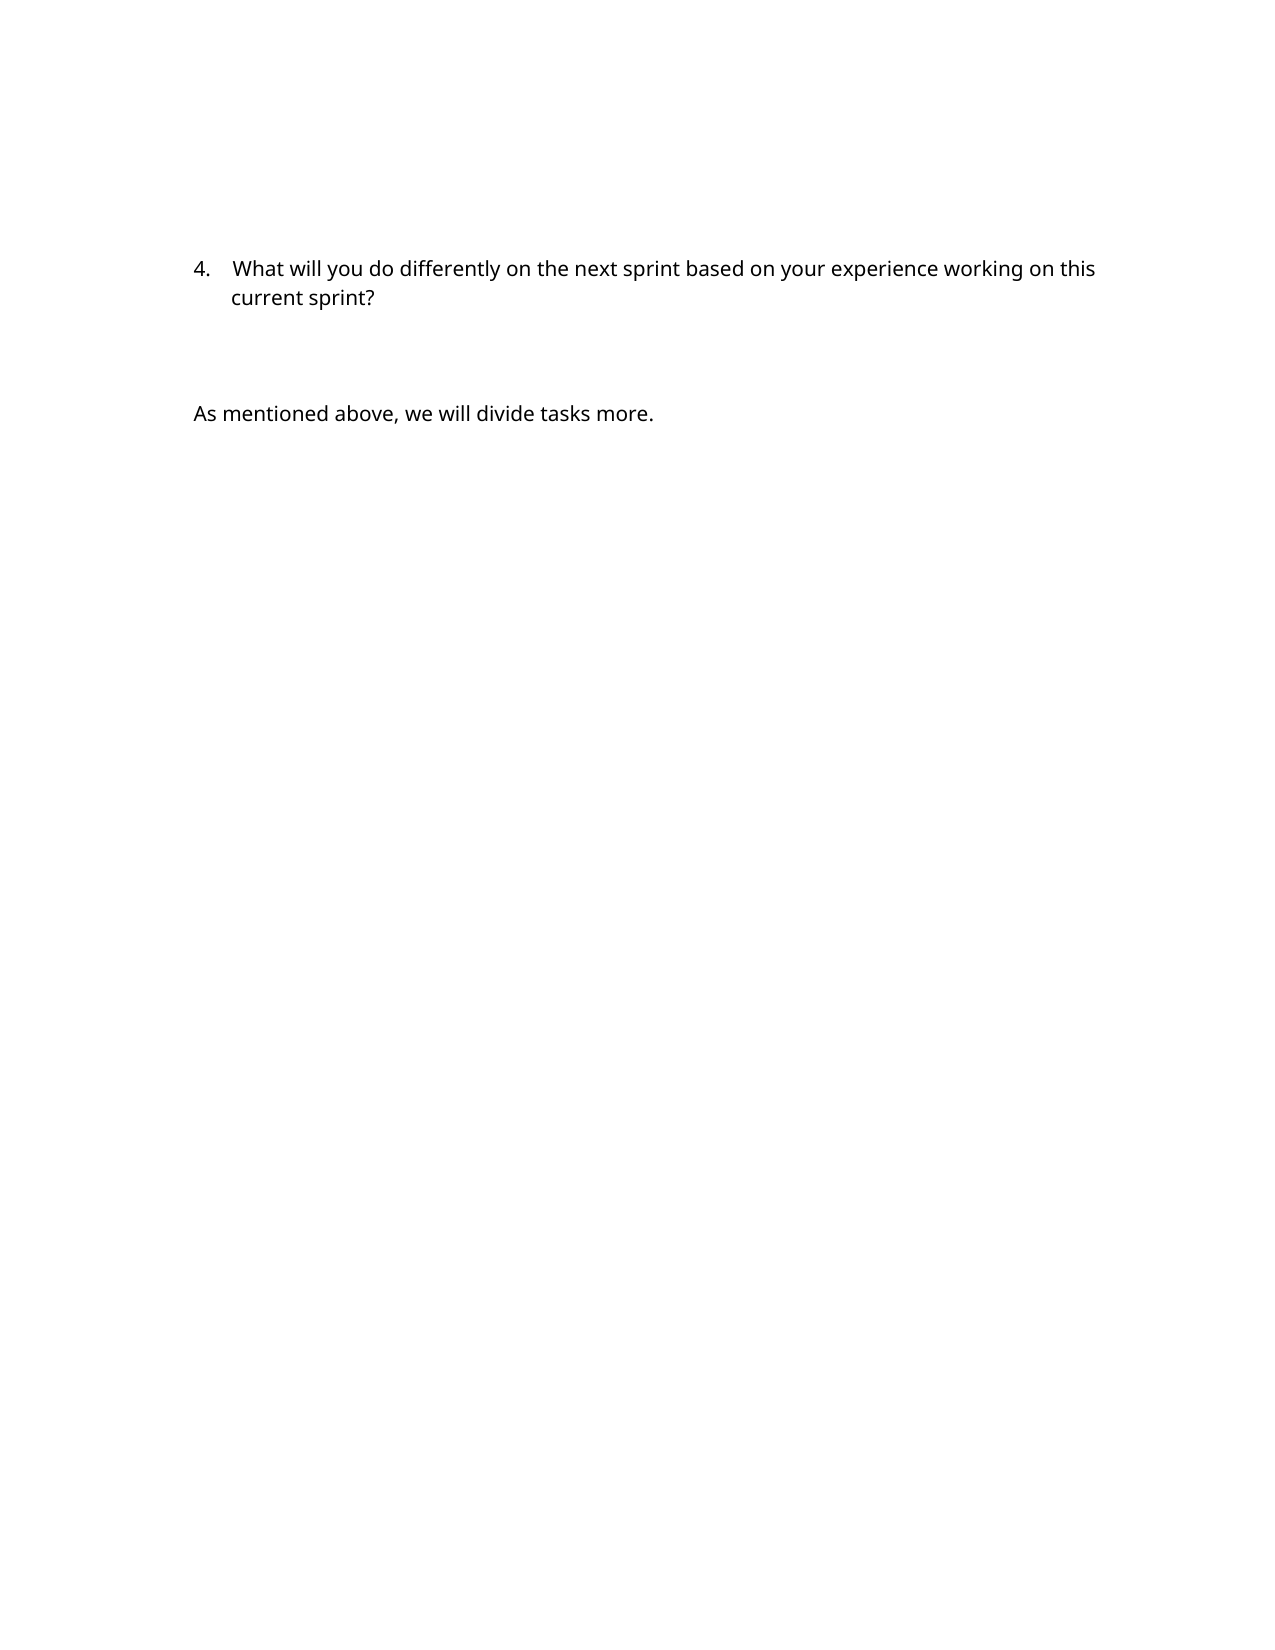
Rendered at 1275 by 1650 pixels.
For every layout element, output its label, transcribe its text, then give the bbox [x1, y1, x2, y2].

table_cell 4. What will you do differently on the next sprint based on your experience working on this current sprint? As mentioned above, we will divide tasks more. [150, 75, 1125, 665]
